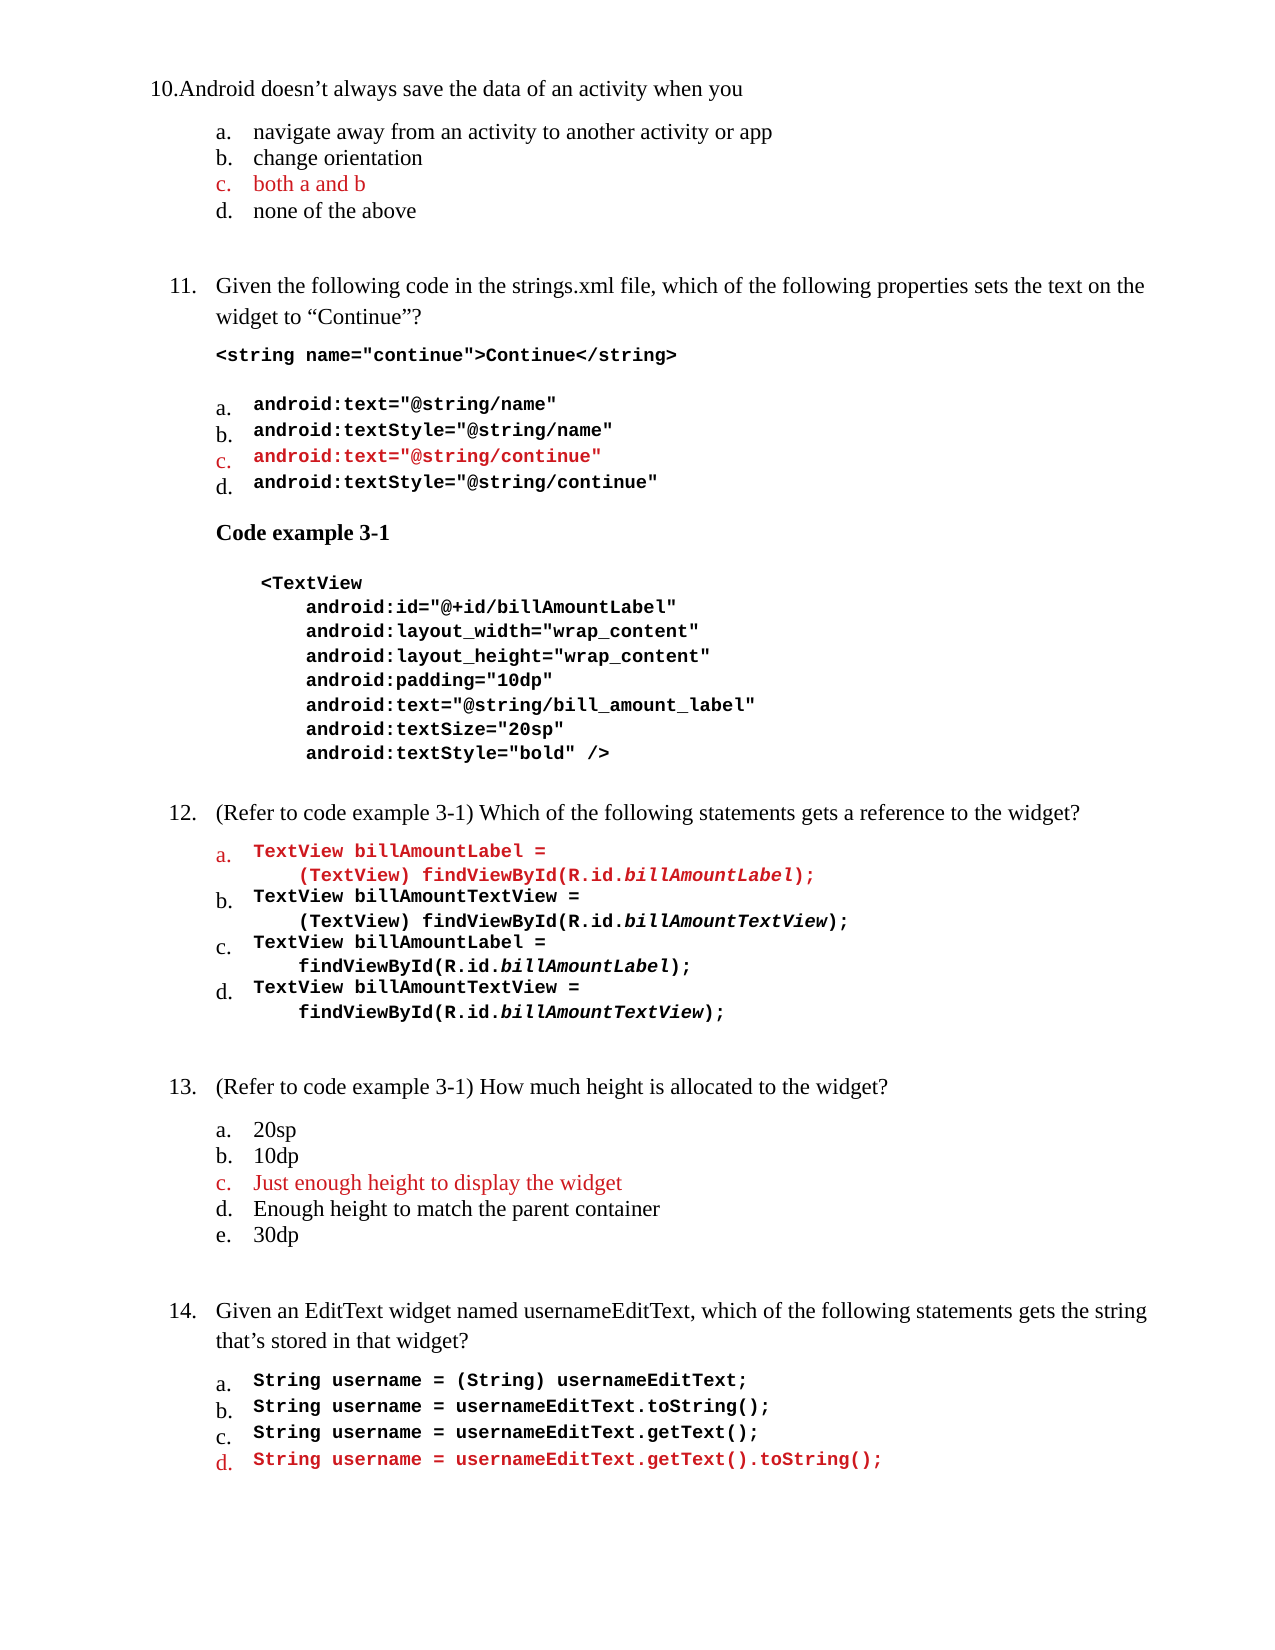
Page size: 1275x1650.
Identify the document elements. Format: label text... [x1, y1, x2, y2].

table_header a. [211, 841, 248, 887]
table_cell 30dp [249, 1222, 1092, 1248]
table_cell c. [211, 933, 248, 978]
table_header String username = (String) usernameEditText; [249, 1370, 1092, 1397]
table_header android:text="@string/name" [249, 394, 1092, 421]
table_cell d. [211, 1449, 248, 1476]
text 11. Given the following code in the strings.xml file, which of the following properties sets the text on the widget to “Continue”? [150, 273, 1162, 329]
table_header 20sp [249, 1116, 1092, 1142]
text android:text="@string/bill_amount_label" [216, 695, 1162, 717]
table_cell b. [211, 1397, 248, 1423]
table_cell 10dp [249, 1143, 1092, 1169]
table_cell c. [211, 1423, 248, 1449]
text 14. Given an EditText widget named usernameEditText, which of the following statements gets the string that’s stored in that widget? [150, 1297, 1162, 1354]
text android:layout_width="wrap_content" [216, 622, 1162, 643]
table_cell d. [211, 473, 248, 500]
table_cell Enough height to match the parent container [249, 1195, 1092, 1222]
table_cell e. [211, 1222, 248, 1248]
table_cell TextView billAmountTextView = findViewById(R.id.billAmountTextView); [249, 978, 1092, 1024]
text android:textSize="20sp" [216, 720, 1162, 741]
text Code example 3-1 [216, 519, 1144, 545]
table_cell android:textStyle="@string/name" [249, 421, 1092, 447]
text android:id="@+id/billAmountLabel" [216, 598, 1162, 619]
table_cell android:textStyle="@string/continue" [249, 473, 1092, 500]
table_cell c. [211, 1169, 248, 1195]
table_header a. [211, 1116, 248, 1142]
table_header navigate away from an activity to another activity or app [249, 118, 1092, 144]
table_cell android:text="@string/continue" [249, 447, 1092, 473]
table_cell TextView billAmountLabel = findViewById(R.id.billAmountLabel); [249, 933, 1092, 978]
table_cell b. [211, 1143, 248, 1169]
table_cell String username = usernameEditText.toString(); [249, 1397, 1092, 1423]
table_cell String username = usernameEditText.getText().toString(); [249, 1449, 1092, 1476]
text android:padding="10dp" [216, 671, 1162, 692]
table_header a. [211, 118, 248, 144]
text <TextView [216, 573, 1162, 595]
table_cell b. [211, 421, 248, 447]
table_cell b. [211, 144, 248, 170]
table_header a. [211, 1370, 248, 1397]
table_cell d. [211, 978, 248, 1024]
text <string name="continue">Continue</string> [216, 346, 1162, 367]
table_cell none of the above [249, 197, 1092, 223]
text 10. Android doesn’t always save the data of an activity when you [150, 75, 1162, 101]
text 12. (Refer to code example 3-1) Which of the following statements gets a reference to the widget? [150, 799, 1162, 825]
table_cell String username = usernameEditText.getText(); [249, 1423, 1092, 1449]
table_cell TextView billAmountTextView = (TextView) findViewById(R.id.billAmountTextView); [249, 887, 1092, 933]
table_cell change orientation [249, 144, 1092, 170]
text android:textStyle="bold" /> [216, 744, 1162, 765]
table_cell d. [211, 1195, 248, 1222]
table_cell Just enough height to display the widget [249, 1169, 1092, 1195]
table_cell c. [211, 170, 248, 197]
table_cell c. [211, 447, 248, 473]
text 13. (Refer to code example 3-1) How much height is allocated to the widget? [150, 1073, 1162, 1100]
table_cell b. [211, 887, 248, 933]
table_header TextView billAmountLabel = (TextView) findViewById(R.id.billAmountLabel); [249, 841, 1092, 887]
text android:layout_height="wrap_content" [216, 647, 1162, 668]
table_cell both a and b [249, 170, 1092, 197]
table_header a. [211, 394, 248, 421]
table_cell d. [211, 197, 248, 223]
